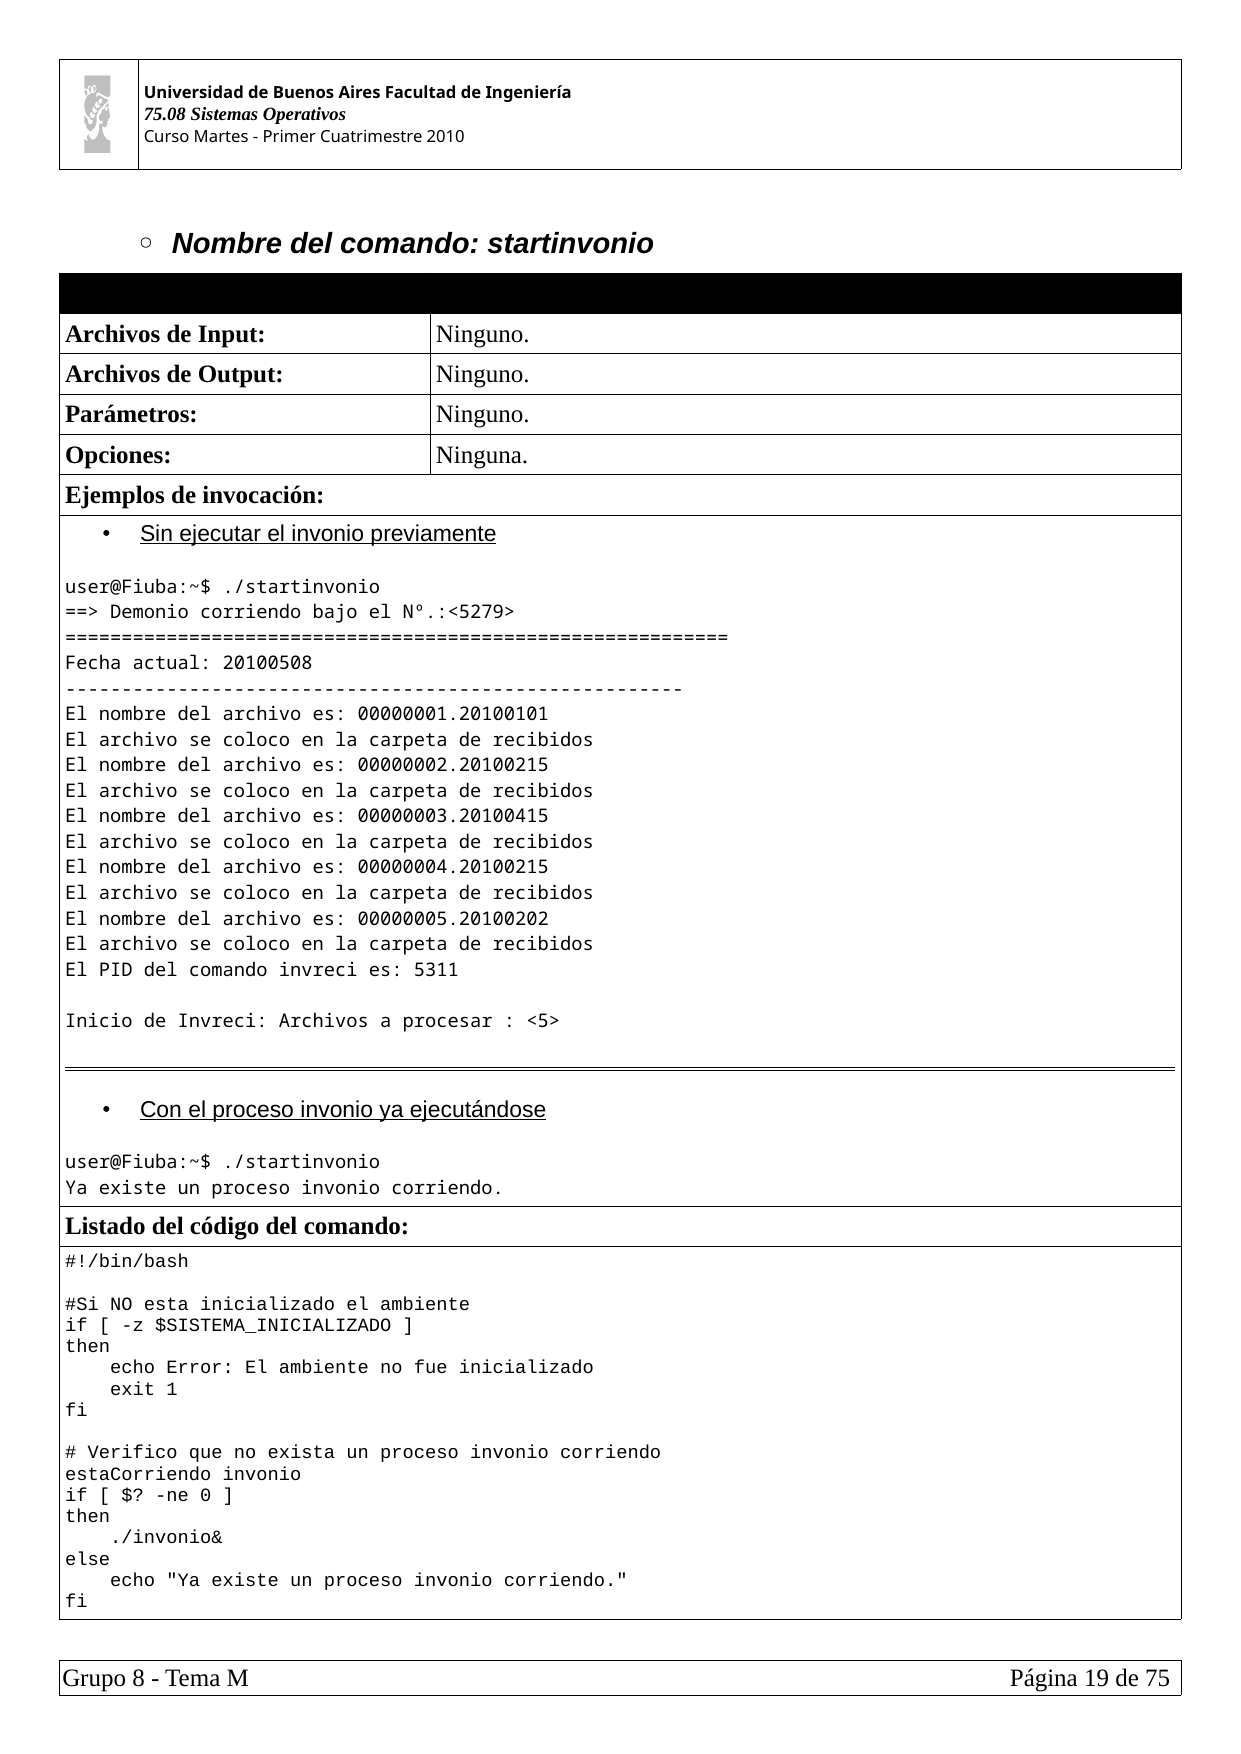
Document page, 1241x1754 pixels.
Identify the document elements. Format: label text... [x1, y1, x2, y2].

table_cell #!/bin/bash #Si NO esta inicializado el ambiente if [ -z $SISTEMA_INICIALIZADO ] then echo Error: El ambiente no fue inicializado exit 1 fi # Verifico que no exista un proceso invonio corriendo estaCorriendo invonio if [ $? -ne 0 ] then ./invonio& else echo "Ya existe un proceso invonio corriendo." fi [60, 1247, 1181, 1619]
table_cell Opciones: [60, 435, 430, 474]
table_cell Sin ejecutar el invonio previamente user@Fiuba:~$ ./startinvonio ==> Demonio corriendo bajo el Nº.:<5279> =========================================================== Fecha actual: 20100508 ------------------------------------------------------- El nombre del archivo es: 00000001.20100101 El archivo se coloco en la carpeta de recibidos El nombre del archivo es: 00000002.20100215 El archivo se coloco en la carpeta de recibidos El nombre del archivo es: 00000003.20100415 El archivo se coloco en la carpeta de recibidos El nombre del archivo es: 00000004.20100215 El archivo se coloco en la carpeta de recibidos El nombre del archivo es: 00000005.20100202 El archivo se coloco en la carpeta de recibidos El PID del comando invreci es: 5311 Inicio de Invreci: Archivos a procesar : <5> Con el proceso invonio ya ejecutándose user@Fiuba:~$ ./startinvonio Ya existe un proceso invonio corriendo. [60, 516, 1181, 1206]
table_cell Ninguna. [431, 435, 1181, 474]
subtitle Nombre del comando: startinvonio [134, 226, 1181, 260]
table_cell Ninguno. [431, 314, 1181, 353]
table_header [60, 274, 430, 313]
table_cell Ninguno. [431, 354, 1181, 393]
table_cell Ejemplos de invocación: [60, 475, 1181, 514]
table_cell Listado del código del comando: [60, 1207, 1181, 1246]
table_cell Archivos de Input: [60, 314, 430, 353]
table_cell Ninguno. [431, 395, 1181, 434]
table_cell Archivos de Output: [60, 354, 430, 393]
table_header [431, 274, 1181, 313]
table_cell Parámetros: [60, 395, 430, 434]
picture [83, 73, 114, 155]
